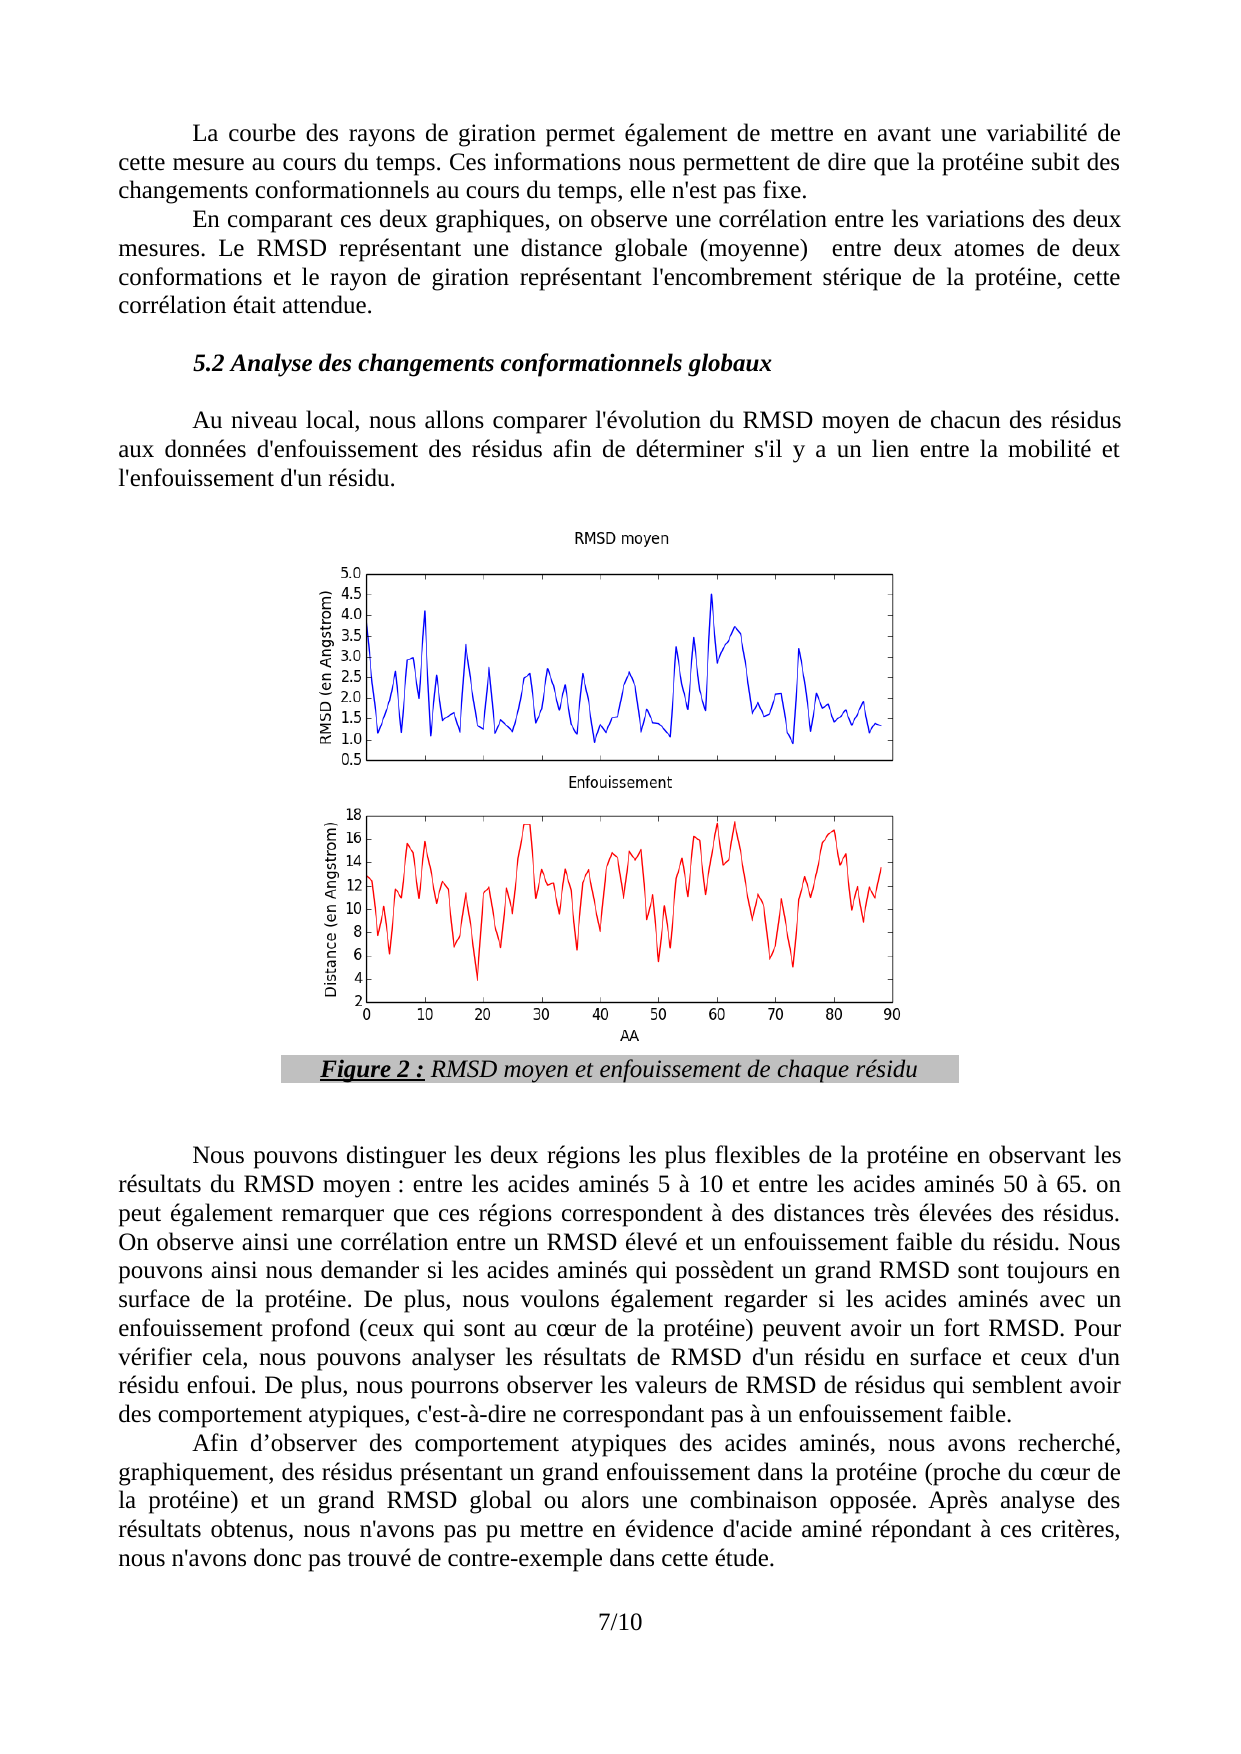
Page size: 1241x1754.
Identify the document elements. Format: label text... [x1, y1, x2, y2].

text Figure 2 : RMSD moyen et enfouissement de chaque résidu [281, 1055, 959, 1083]
text Afin d’observer des comportement atypiques des acides aminés, nous avons recherché, graphiquement, des résidus présentant un grand enfouissement dans la protéine (proche du cœur de la protéine) et un grand RMSD global ou alors une combinaison opposée. Après analyse des résultats obtenus, nous n'avons pas pu mettre en évidence d'acide aminé répondant à ces critères, nous n'avons donc pas trouvé de contre-exemple dans cette étude. [118, 1428, 1122, 1572]
list Analyse des changements conformationnels globaux [193, 348, 1122, 377]
picture [281, 520, 960, 1055]
text En comparant ces deux graphiques, on observe une corrélation entre les variations des deux mesures. Le RMSD représentant une distance globale (moyenne) entre deux atomes de deux conformations et le rayon de giration représentant l'encombrement stérique de la protéine, cette corrélation était attendue. [118, 204, 1122, 319]
text La courbe des rayons de giration permet également de mettre en avant une variabilité de cette mesure au cours du temps. Ces informations nous permettent de dire que la protéine subit des changements conformationnels au cours du temps, elle n'est pas fixe. [118, 118, 1122, 204]
text Au niveau local, nous allons comparer l'évolution du RMSD moyen de chacun des résidus aux données d'enfouissement des résidus afin de déterminer s'il y a un lien entre la mobilité et l'enfouissement d'un résidu. [118, 406, 1122, 492]
text Nous pouvons distinguer les deux régions les plus flexibles de la protéine en observant les résultats du RMSD moyen : entre les acides aminés 5 à 10 et entre les acides aminés 50 à 65. on peut également remarquer que ces régions correspondent à des distances très élevées des résidus. On observe ainsi une corrélation entre un RMSD élevé et un enfouissement faible du résidu. Nous pouvons ainsi nous demander si les acides aminés qui possèdent un grand RMSD sont toujours en surface de la protéine. De plus, nous voulons également regarder si les acides aminés avec un enfouissement profond (ceux qui sont au cœur de la protéine) peuvent avoir un fort RMSD. Pour vérifier cela, nous pouvons analyser les résultats de RMSD d'un résidu en surface et ceux d'un résidu enfoui. De plus, nous pourrons observer les valeurs de RMSD de résidus qui semblent avoir des comportement atypiques, c'est-à-dire ne correspondant pas à un enfouissement faible. [118, 1141, 1122, 1428]
